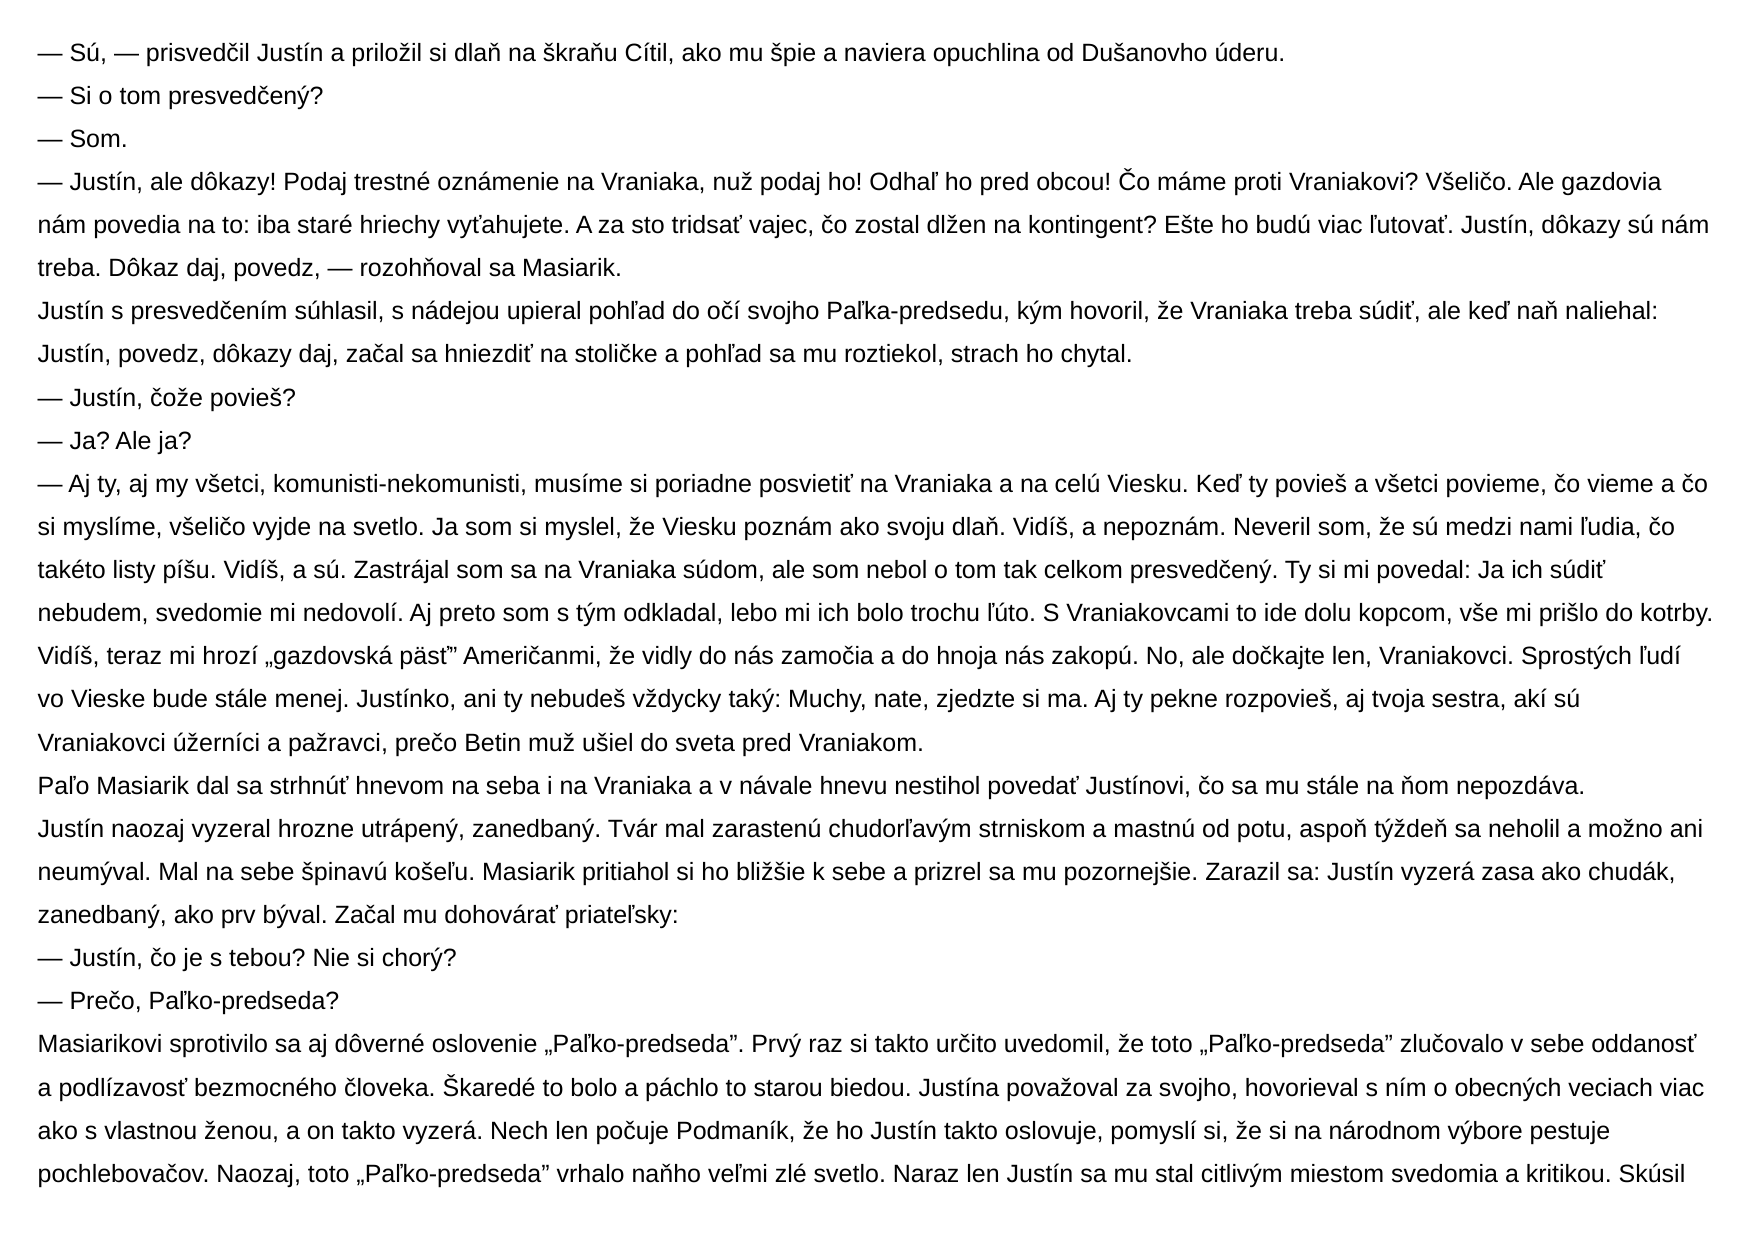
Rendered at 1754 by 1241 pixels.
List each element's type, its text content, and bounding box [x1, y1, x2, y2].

text — Som. [37, 124, 1716, 152]
text Paľo Masiarik dal sa strhnúť hnevom na seba i na Vraniaka a v návale hnevu nestihol povedať Justínovi, čo sa mu stále na ňom nepozdáva. [37, 771, 1716, 799]
text Justín naozaj vyzeral hrozne utrápený, zanedbaný. Tvár mal zarastenú chudorľavým strniskom a mastnú od potu, aspoň týždeň sa neholil a možno ani neumýval. Mal na sebe špinavú košeľu. Masiarik pritiahol si ho bližšie k sebe a prizrel sa mu pozornejšie. Zarazil sa: Justín vyzerá zasa ako chudák, zanedbaný, ako prv býval. Začal mu dohovárať priateľsky: [37, 814, 1716, 929]
text — Si o tom presvedčený? [37, 81, 1716, 109]
text — Justín, čože povieš? [37, 382, 1716, 411]
text — Justín, čo je s tebou? Nie si chorý? [37, 943, 1716, 972]
text — Ja? Ale ja? [37, 426, 1716, 454]
text — Aj ty, aj my všetci, komunisti-nekomunisti, musíme si poriadne posvietiť na Vraniaka a na celú Viesku. Keď ty povieš a všetci povieme, čo vieme a čo si myslíme, všeličo vyjde na svetlo. Ja som si myslel, že Viesku poznám ako svoju dlaň. Vidíš, a nepoznám. Neveril som, že sú medzi nami ľudia, čo takéto listy píšu. Vidíš, a sú. Zastrájal som sa na Vraniaka súdom, ale som nebol o tom tak celkom presvedčený. Ty si mi povedal: Ja ich súdiť nebudem, svedomie mi nedovolí. Aj preto som s tým odkladal, lebo mi ich bolo trochu ľúto. S Vraniakovcami to ide dolu kopcom, vše mi prišlo do kotrby. Vidíš, teraz mi hrozí „gazdovská päsť” Američanmi, že vidly do nás zamočia a do hnoja nás zakopú. No, ale dočkajte len, Vraniakovci. Sprostých ľudí vo Vieske bude stále menej. Justínko, ani ty nebudeš vždycky taký: Muchy, nate, zjedzte si ma. Aj ty pekne rozpovieš, aj tvoja sestra, akí sú Vraniakovci úžerníci a pažravci, prečo Betin muž ušiel do sveta pred Vraniakom. [37, 469, 1716, 756]
text — Justín, ale dôkazy! Podaj trestné oznámenie na Vraniaka, nuž podaj ho! Odhaľ ho pred obcou! Čo máme proti Vraniakovi? Všeličo. Ale gazdovia nám povedia na to: iba staré hriechy vyťahujete. A za sto tridsať vajec, čo zostal dlžen na kontingent? Ešte ho budú viac ľutovať. Justín, dôkazy sú nám treba. Dôkaz daj, povedz, — rozohňoval sa Masiarik. [37, 167, 1716, 282]
text — Prečo, Paľko-predseda? [37, 986, 1716, 1015]
text — Sú, — prisvedčil Justín a priložil si dlaň na škraňu Cítil, ako mu špie a naviera opuchlina od Dušanovho úderu. [37, 37, 1716, 66]
text Justín s presvedčením súhlasil, s nádejou upieral pohľad do očí svojho Paľka-predsedu, kým hovoril, že Vraniaka treba súdiť, ale keď naň naliehal: Justín, povedz, dôkazy daj, začal sa hniezdiť na stoličke a pohľad sa mu roztiekol, strach ho chytal. [37, 296, 1716, 368]
text Masiarikovi sprotivilo sa aj dôverné oslovenie „Paľko-predseda”. Prvý raz si takto určito uvedomil, že toto „Paľko-predseda” zlučovalo v sebe oddanosť a podlízavosť bezmocného človeka. Škaredé to bolo a páchlo to starou biedou. Justína považoval za svojho, hovorieval s ním o obecných veciach viac ako s vlastnou ženou, a on takto vyzerá. Nech len počuje Podmaník, že ho Justín takto oslovuje, pomyslí si, že si na národnom výbore pestuje pochlebovačov. Naozaj, toto „Paľko-predseda” vrhalo naňho veľmi zlé svetlo. Naraz len Justín sa mu stal citlivým miestom svedomia a kritikou. Skúsil [37, 1029, 1716, 1187]
